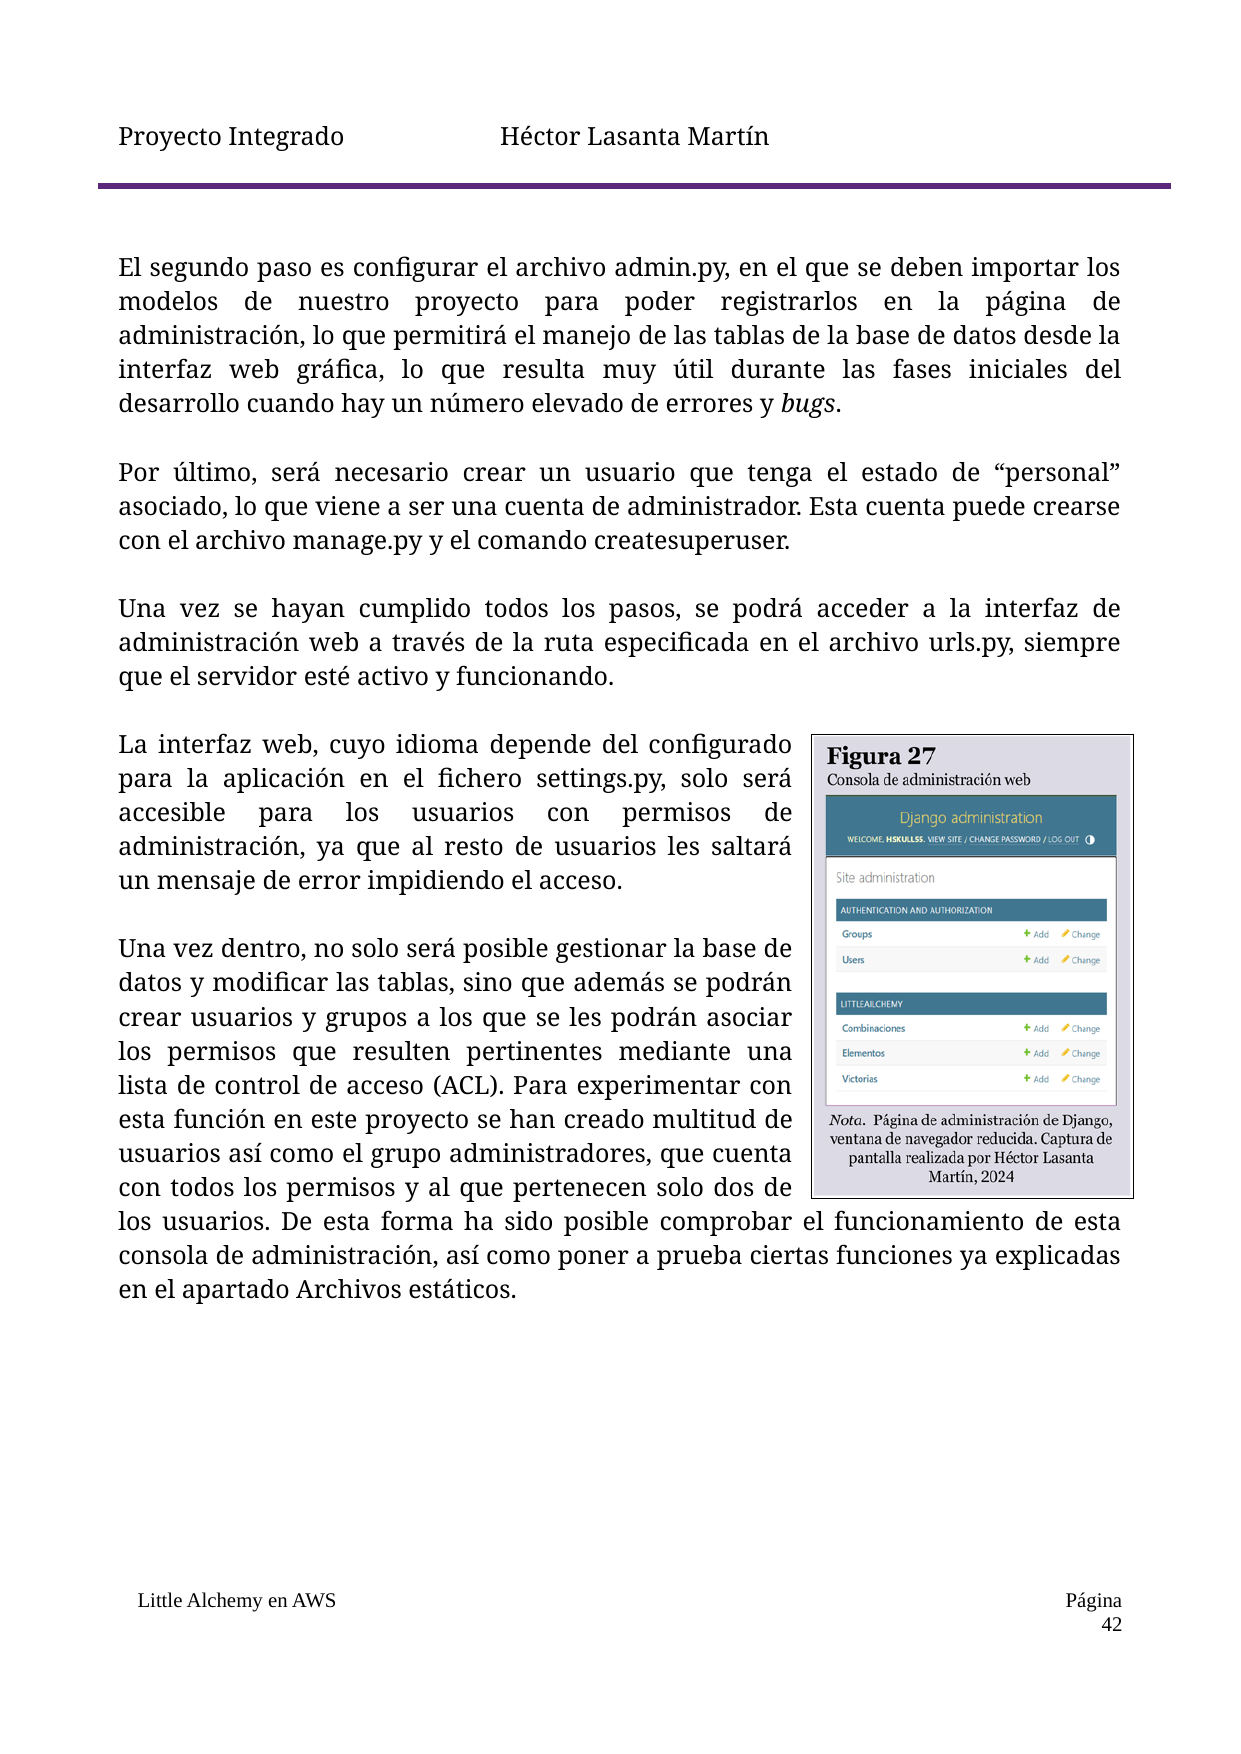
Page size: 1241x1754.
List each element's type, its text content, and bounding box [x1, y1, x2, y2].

text La interfaz web, cuyo idioma depende del configurado para la aplicación en el fichero settings.py, solo será accesible para los usuarios con permisos de administración, ya que al resto de usuarios les saltará un mensaje de error impidiendo el acceso. [118, 727, 1133, 897]
text Por último, será necesario crear un usuario que tenga el estado de “personal” asociado, lo que viene a ser una cuenta de administrador. Esta cuenta puede crearse con el archivo manage.py y el comando createsuperuser. [118, 454, 1122, 556]
text Una vez dentro, no solo será posible gestionar la base de datos y modificar las tablas, sino que además se podrán crear usuarios y grupos a los que se les podrán asociar los permisos que resulten pertinentes mediante una lista de control de acceso (ACL). Para experimentar con esta función en este proyecto se han creado multitud de usuarios así como el grupo administradores, que cuenta con todos los permisos y al que pertenecen solo dos de los usuarios. De esta forma ha sido posible comprobar el funcionamiento de esta consola de administración, así como poner a prueba ciertas funciones ya explicadas en el apartado Archivos estáticos. [118, 931, 1122, 1306]
picture [814, 736, 1131, 1196]
text El segundo paso es configurar el archivo admin.py, en el que se deben importar los modelos de nuestro proyecto para poder registrarlos en la página de administración, lo que permitirá el manejo de las tablas de la base de datos desde la interfaz web gráfica, lo que resulta muy útil durante las fases iniciales del desarrollo cuando hay un número elevado de errores y bugs. [118, 250, 1122, 420]
text Una vez se hayan cumplido todos los pasos, se podrá acceder a la interfaz de administración web a través de la ruta especificada en el archivo urls.py, siempre que el servidor esté activo y funcionando. [118, 590, 1122, 693]
